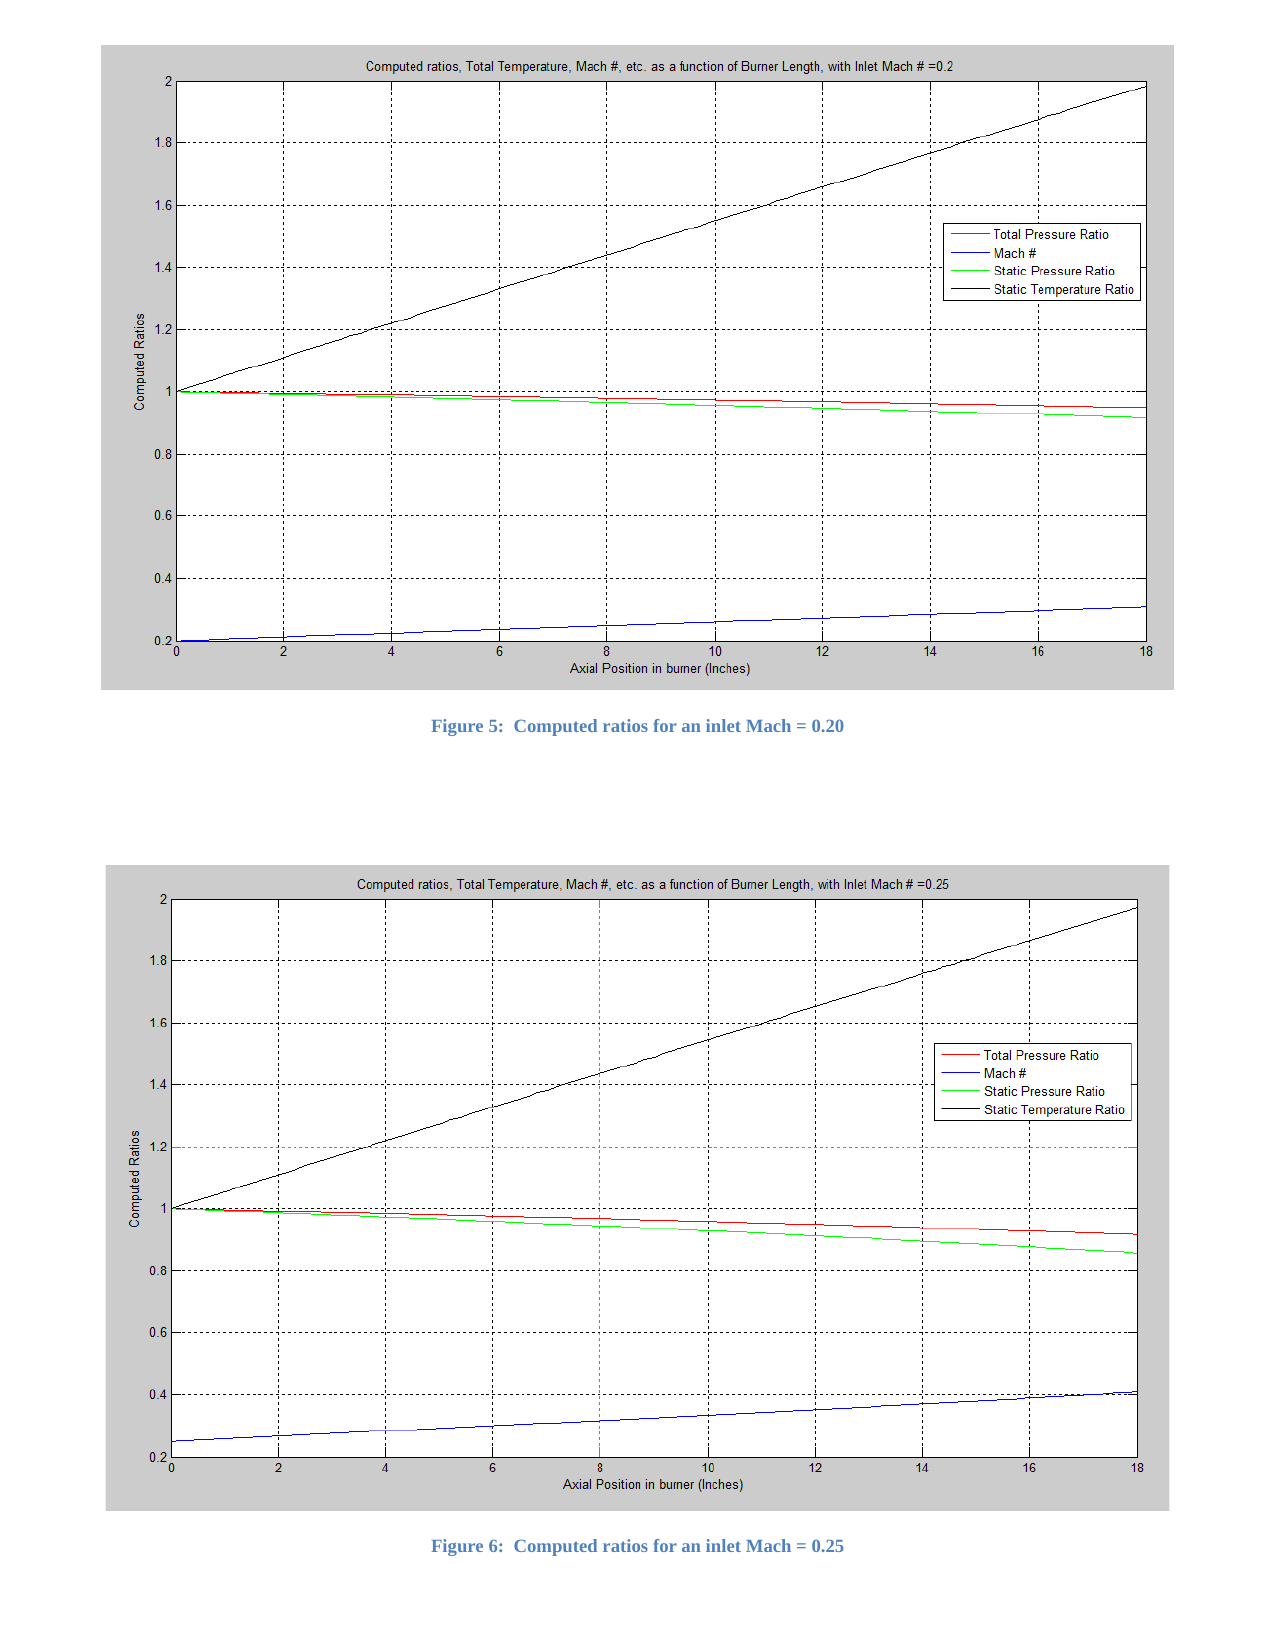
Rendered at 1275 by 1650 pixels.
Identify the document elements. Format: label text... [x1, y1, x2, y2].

picture [101, 45, 1174, 690]
text Figure 5: Computed ratios for an inlet Mach = 0.20 [45, 715, 1230, 737]
picture [105, 865, 1170, 1511]
text Figure 6: Computed ratios for an inlet Mach = 0.25 [45, 1535, 1230, 1557]
